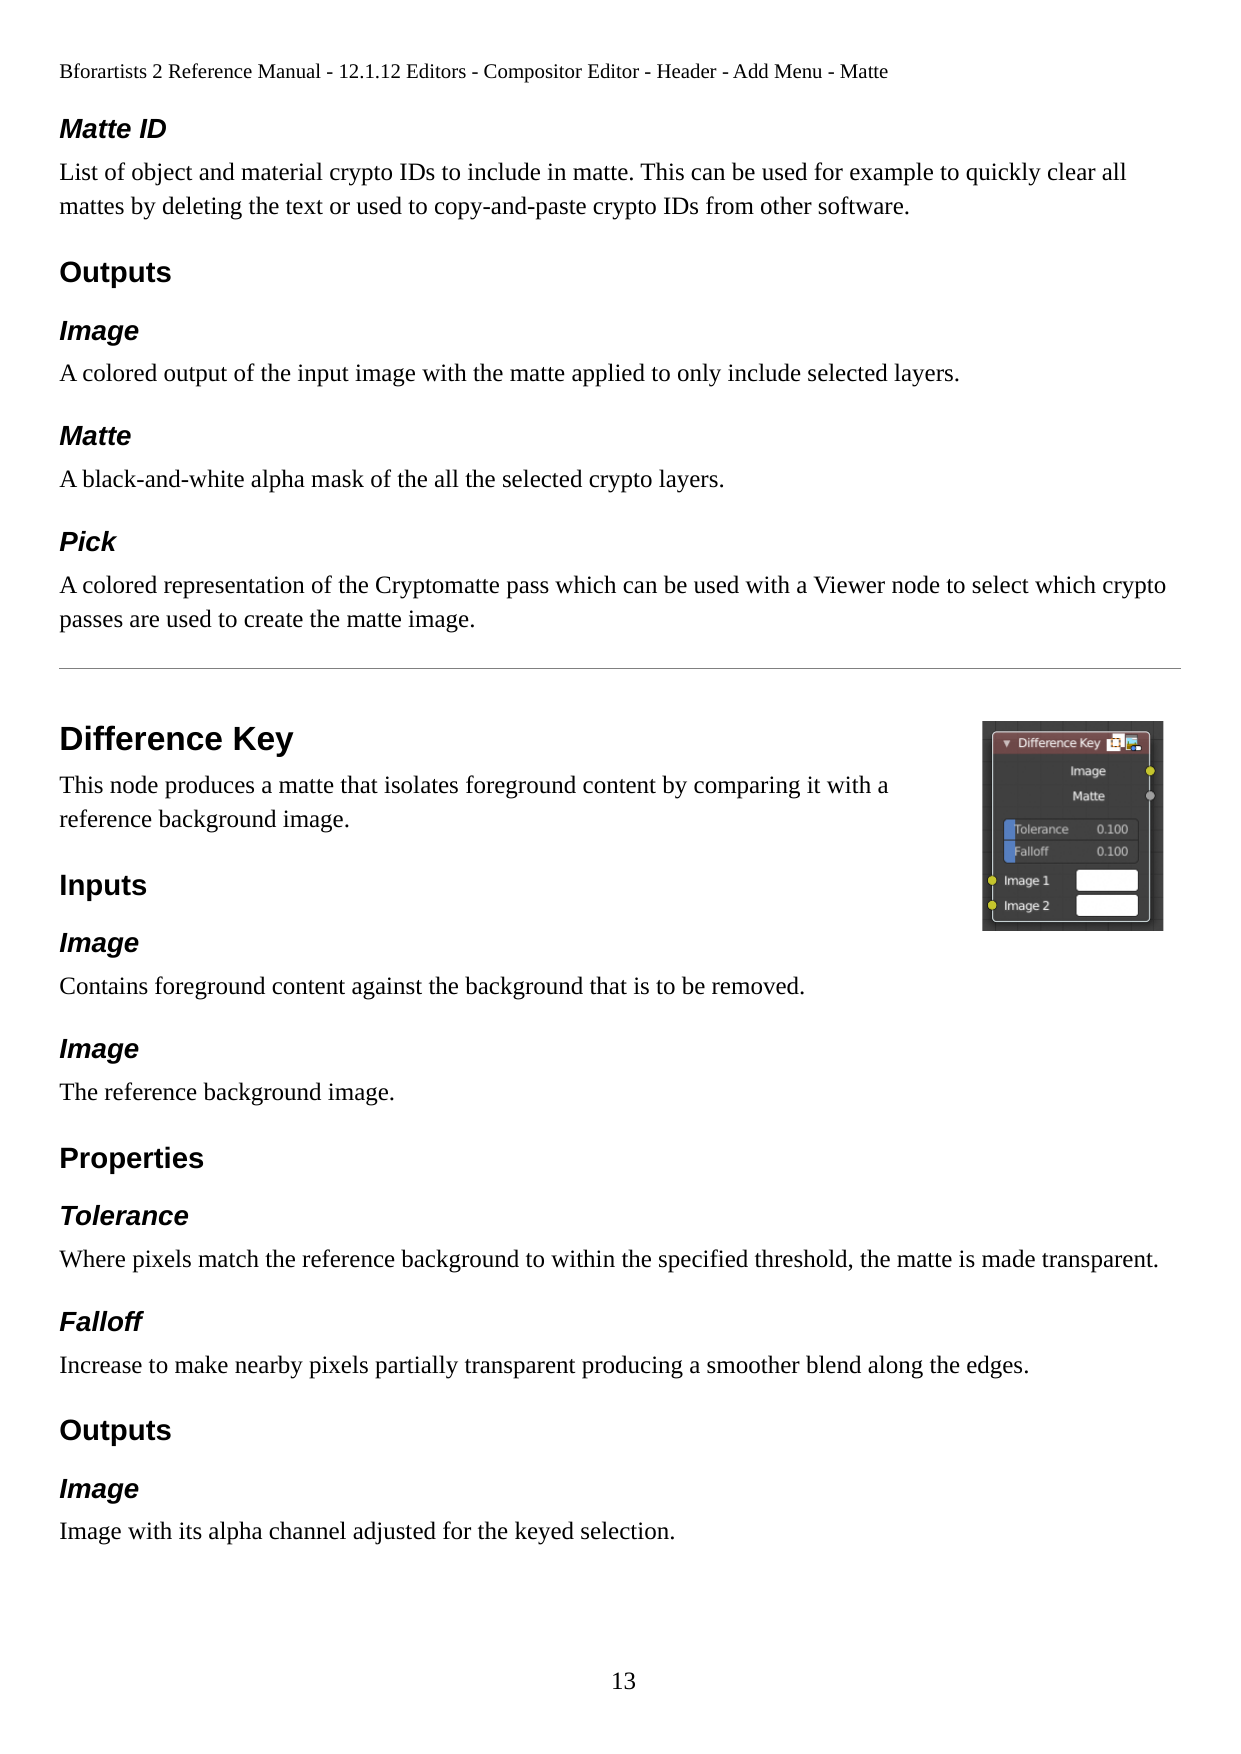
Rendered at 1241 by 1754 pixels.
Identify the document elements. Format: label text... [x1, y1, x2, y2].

text A colored output of the input image with the matte applied to only include selected layers. [59, 358, 1181, 387]
subtitle Matte ID [59, 113, 1181, 144]
subtitle Inputs [59, 868, 982, 902]
text List of object and material crypto IDs to include in matte. This can be used for example to quickly clear all mattes by deleting the text or used to copy-and-paste crypto IDs from other software. [59, 157, 1181, 220]
text A colored representation of the Cryptomatte pass which can be used with a Viewer node to select which crypto passes are used to create the matte image. [59, 570, 1181, 633]
subtitle Outputs [59, 255, 1181, 289]
subtitle Tolerance [59, 1199, 1181, 1231]
subtitle Outputs [59, 1413, 1181, 1447]
subtitle Difference Key [59, 719, 1181, 757]
subtitle Image [59, 1472, 1181, 1504]
text The reference background image. [59, 1077, 1181, 1106]
subtitle Image [59, 314, 1181, 346]
subtitle Image [59, 927, 1181, 958]
text Increase to make nearby pixels partially transparent producing a smoother blend along the edges. [59, 1350, 1181, 1378]
text Where pixels match the reference background to within the specified threshold, the matte is made transparent. [59, 1244, 1181, 1272]
subtitle Image [59, 1033, 1181, 1064]
subtitle Pick [59, 526, 1181, 558]
text Image with its alpha channel adjusted for the keyed selection. [59, 1516, 1181, 1545]
text A black-and-white alpha mask of the all the selected crypto layers. [59, 464, 1181, 493]
picture [982, 721, 1164, 931]
subtitle Properties [59, 1141, 1181, 1174]
subtitle Falloff [59, 1305, 1181, 1337]
subtitle [1164, 868, 1181, 902]
text Contains foreground content against the background that is to be removed. [59, 971, 1181, 1000]
text This node produces a matte that isolates foreground content by comparing it with a reference background image. [59, 770, 982, 833]
subtitle Matte [59, 420, 1181, 452]
